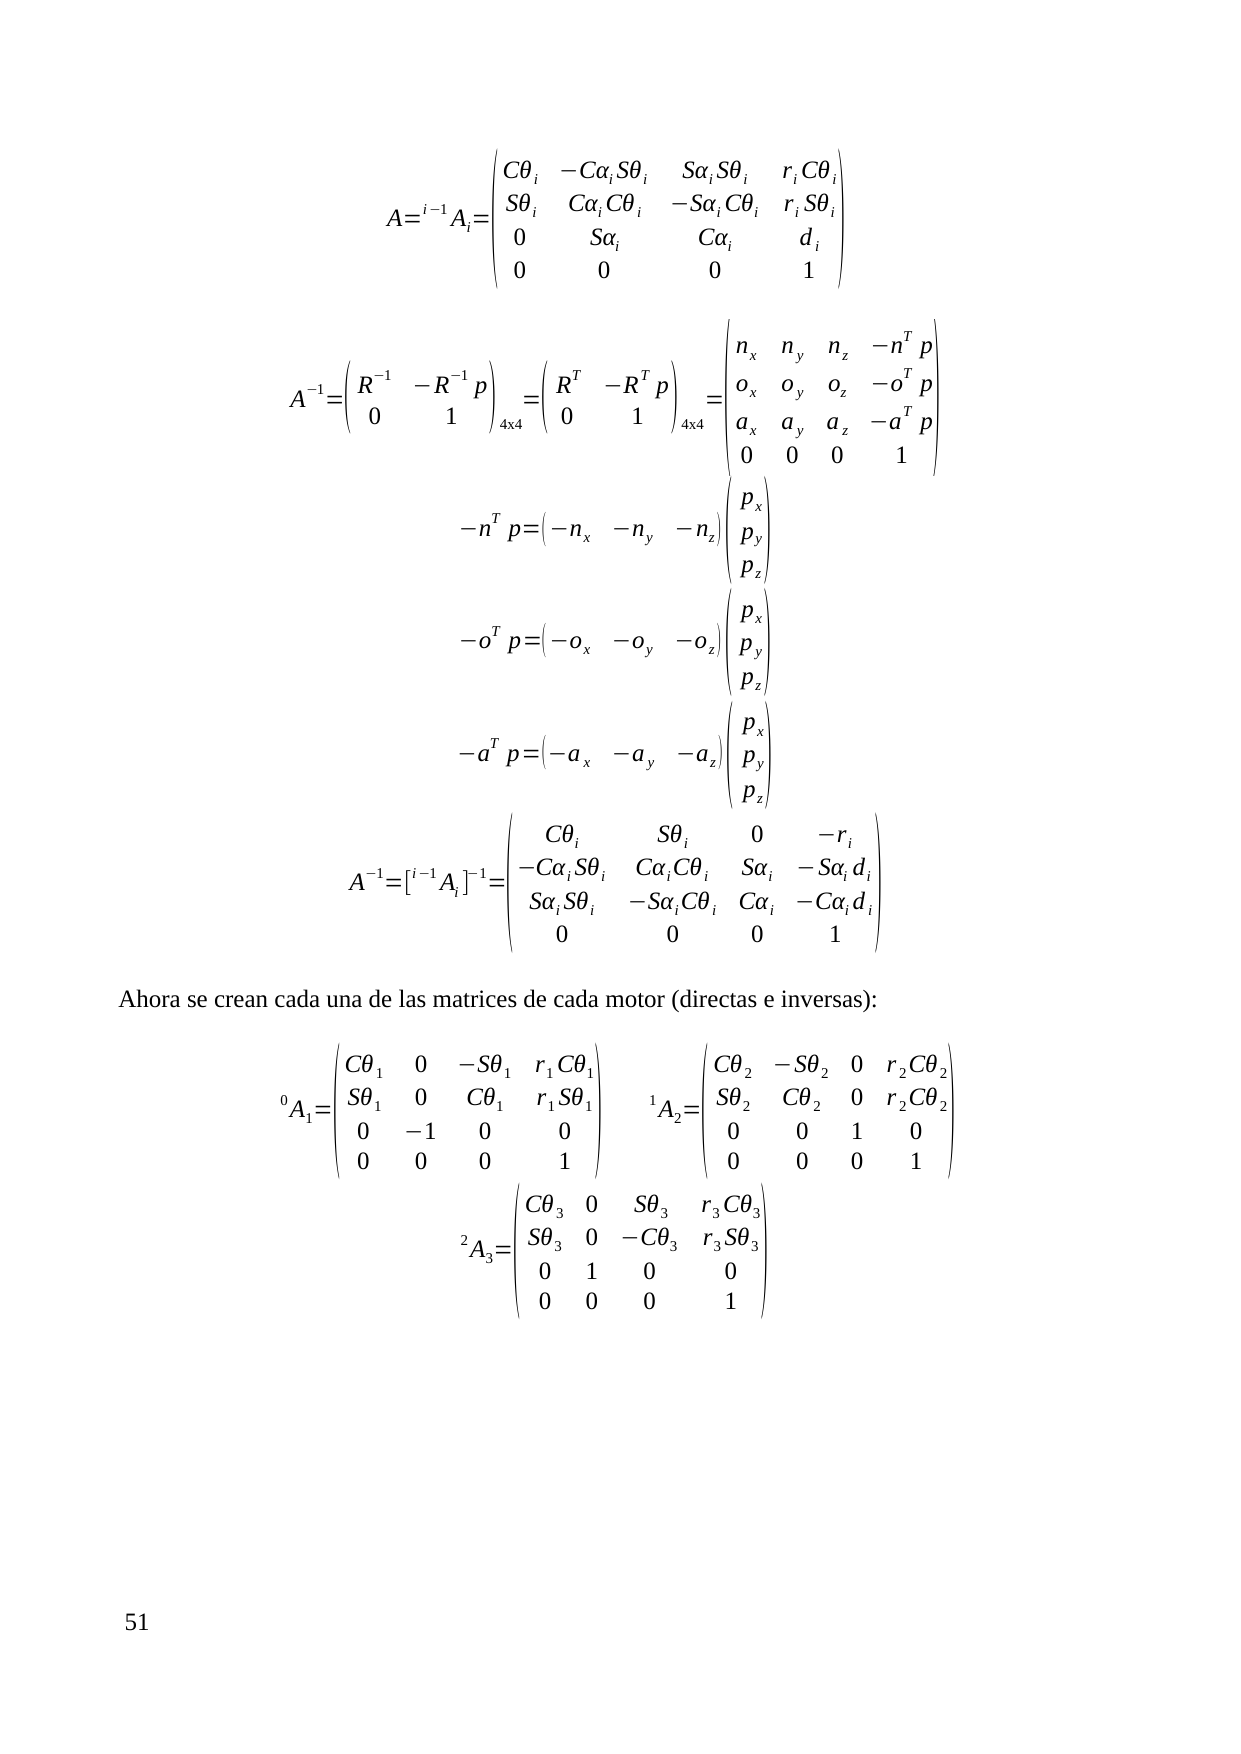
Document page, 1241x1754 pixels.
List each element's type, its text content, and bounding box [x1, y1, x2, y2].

text Ahora se crean cada una de las matrices de cada motor (directas e inversas): [118, 984, 1122, 1012]
